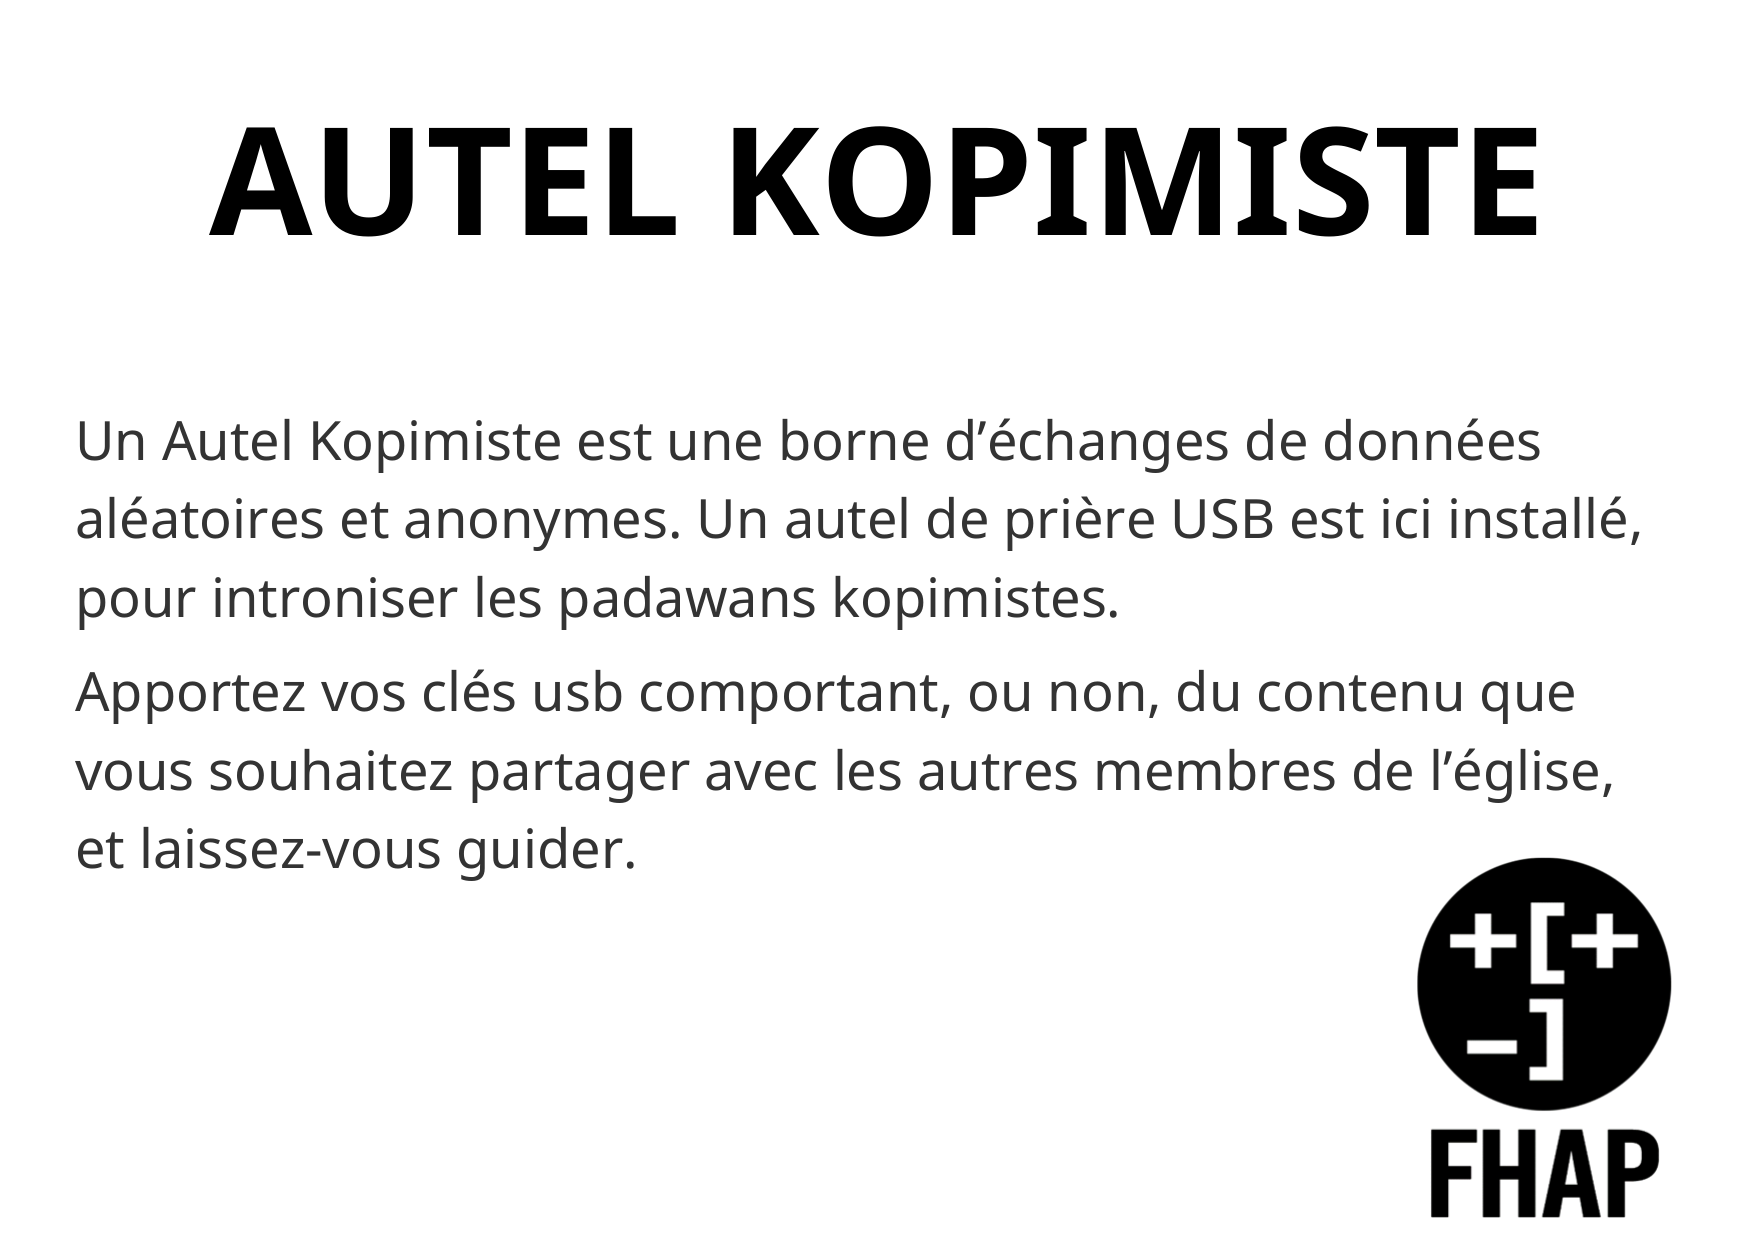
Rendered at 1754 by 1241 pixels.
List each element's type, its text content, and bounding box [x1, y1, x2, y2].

text Un Autel Kopimiste est une borne d’échanges de données aléatoires et anonymes. Un autel de prière USB est ici installé, pour introniser les padawans kopimistes. [75, 403, 1679, 633]
text AUTEL KOPIMISTE [75, 75, 1679, 279]
text Apportez vos clés usb comportant, ou non, du contenu que vous souhaitez partager avec les autres membres de l’église, et laissez-vous guider. [75, 654, 1679, 884]
